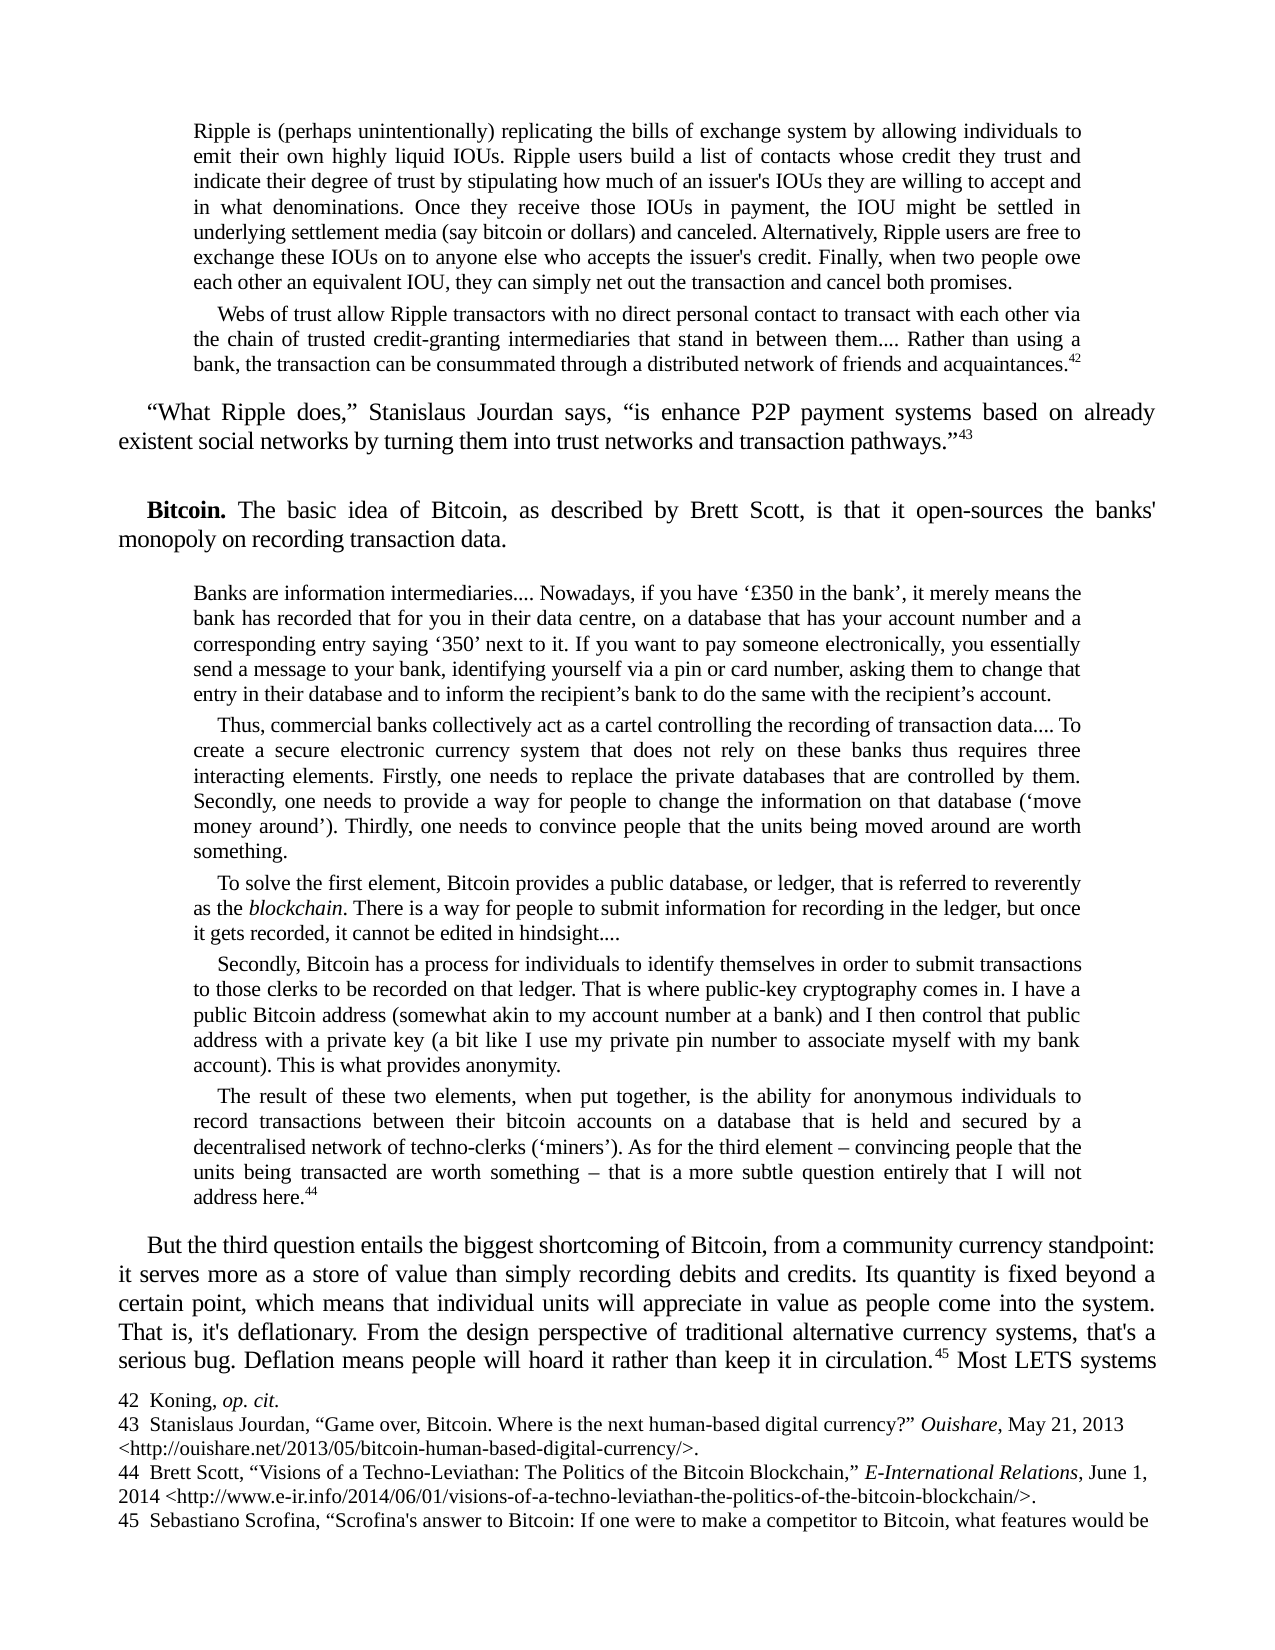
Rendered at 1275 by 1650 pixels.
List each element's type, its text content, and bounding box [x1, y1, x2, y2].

text Koning, op. cit. [118, 1387, 1157, 1412]
text Stanislaus Jourdan, “Game over, Bitcoin. Where is the next human-based digital currency?” Ouishare, May 21, 2013 <http://ouishare.net/2013/05/bitcoin-human-based-digital-currency/>. [118, 1412, 1157, 1460]
text Webs of trust allow Ripple transactors with no direct personal contact to transact with each other via the chain of trusted credit-granting intermediaries that stand in between them.... Rather than using a bank, the transaction can be consummated through a distributed network of friends and acquaintances. [193, 301, 1082, 376]
text To solve the first element, Bitcoin provides a public database, or ledger, that is referred to reverently as the blockchain. There is a way for people to submit information for recording in the ledger, but once it gets recorded, it cannot be edited in hindsight.... [193, 869, 1082, 945]
text Bitcoin. The basic idea of Bitcoin, as described by Brett Scott, is that it open-sources the banks' monopoly on recording transaction data. [118, 496, 1157, 553]
text The result of these two elements, when put together, is the ability for anonymous individuals to record transactions between their bitcoin accounts on a database that is held and secured by a decentralised network of techno-clerks (‘miners’). As for the third element – convincing people that the units being transacted are worth something – that is a more subtle question entirely that I will not address here. [193, 1083, 1082, 1209]
text “What Ripple does,” Stanislaus Jourdan says, “is enhance P2P payment systems based on already existent social networks by turning them into trust networks and transaction pathways.” [118, 397, 1157, 455]
text Banks are information intermediaries.... Nowadays, if you have ‘£350 in the bank’, it merely means the bank has recorded that for you in their data centre, on a database that has your account number and a corresponding entry saying ‘350’ next to it. If you want to pay someone electronically, you essentially send a message to your bank, identifying yourself via a pin or card number, asking them to change that entry in their database and to inform the recipient’s bank to do the same with the recipient’s account. [193, 580, 1082, 706]
text Ripple is (perhaps unintentionally) replicating the bills of exchange system by allowing individuals to emit their own highly liquid IOUs. Ripple users build a list of contacts whose credit they trust and indicate their degree of trust by stipulating how much of an issuer's IOUs they are willing to accept and in what denominations. Once they receive those IOUs in payment, the IOU might be settled in underlying settlement media (say bitcoin or dollars) and canceled. Alternatively, Ripple users are free to exchange these IOUs on to anyone else who accepts the issuer's credit. Finally, when two people owe each other an equivalent IOU, they can simply net out the transaction and cancel both promises. [193, 118, 1082, 294]
text Secondly, Bitcoin has a process for individuals to identify themselves in order to submit transactions to those clerks to be recorded on that ledger. That is where public-key cryptography comes in. I have a public Bitcoin address (somewhat akin to my account number at a bank) and I then control that public address with a private key (a bit like I use my private pin number to associate myself with my bank account). This is what provides anonymity. [193, 951, 1082, 1077]
text Sebastiano Scrofina, “Scrofina's answer to Bitcoin: If one were to make a competitor to Bitcoin, what features would be [118, 1508, 1157, 1532]
text Thus, commercial banks collectively act as a cartel controlling the recording of transaction data.... To create a secure electronic currency system that does not rely on these banks thus requires three interacting elements. Firstly, one needs to replace the private databases that are controlled by them. Secondly, one needs to provide a way for people to change the information on that database (‘move money around’). Thirdly, one needs to convince people that the units being moved around are worth something. [193, 712, 1082, 863]
text But the third question entails the biggest shortcoming of Bitcoin, from a community currency standpoint: it serves more as a store of value than simply recording debits and credits. Its quantity is fixed beyond a certain point, which means that individual units will appreciate in value as people come into the system. That is, it's deflationary. From the design perspective of traditional alternative currency systems, that's a serious bug. Deflation means people will hoard it rather than keep it in circulation. Most LETS systems [118, 1230, 1157, 1374]
text Brett Scott, “Visions of a Techno-Leviathan: The Politics of the Bitcoin Blockchain,” E-International Relations, June 1, 2014 <http://www.e-ir.info/2014/06/01/visions-of-a-techno-leviathan-the-politics-of-the-bitcoin-blockchain/>. [118, 1460, 1157, 1508]
